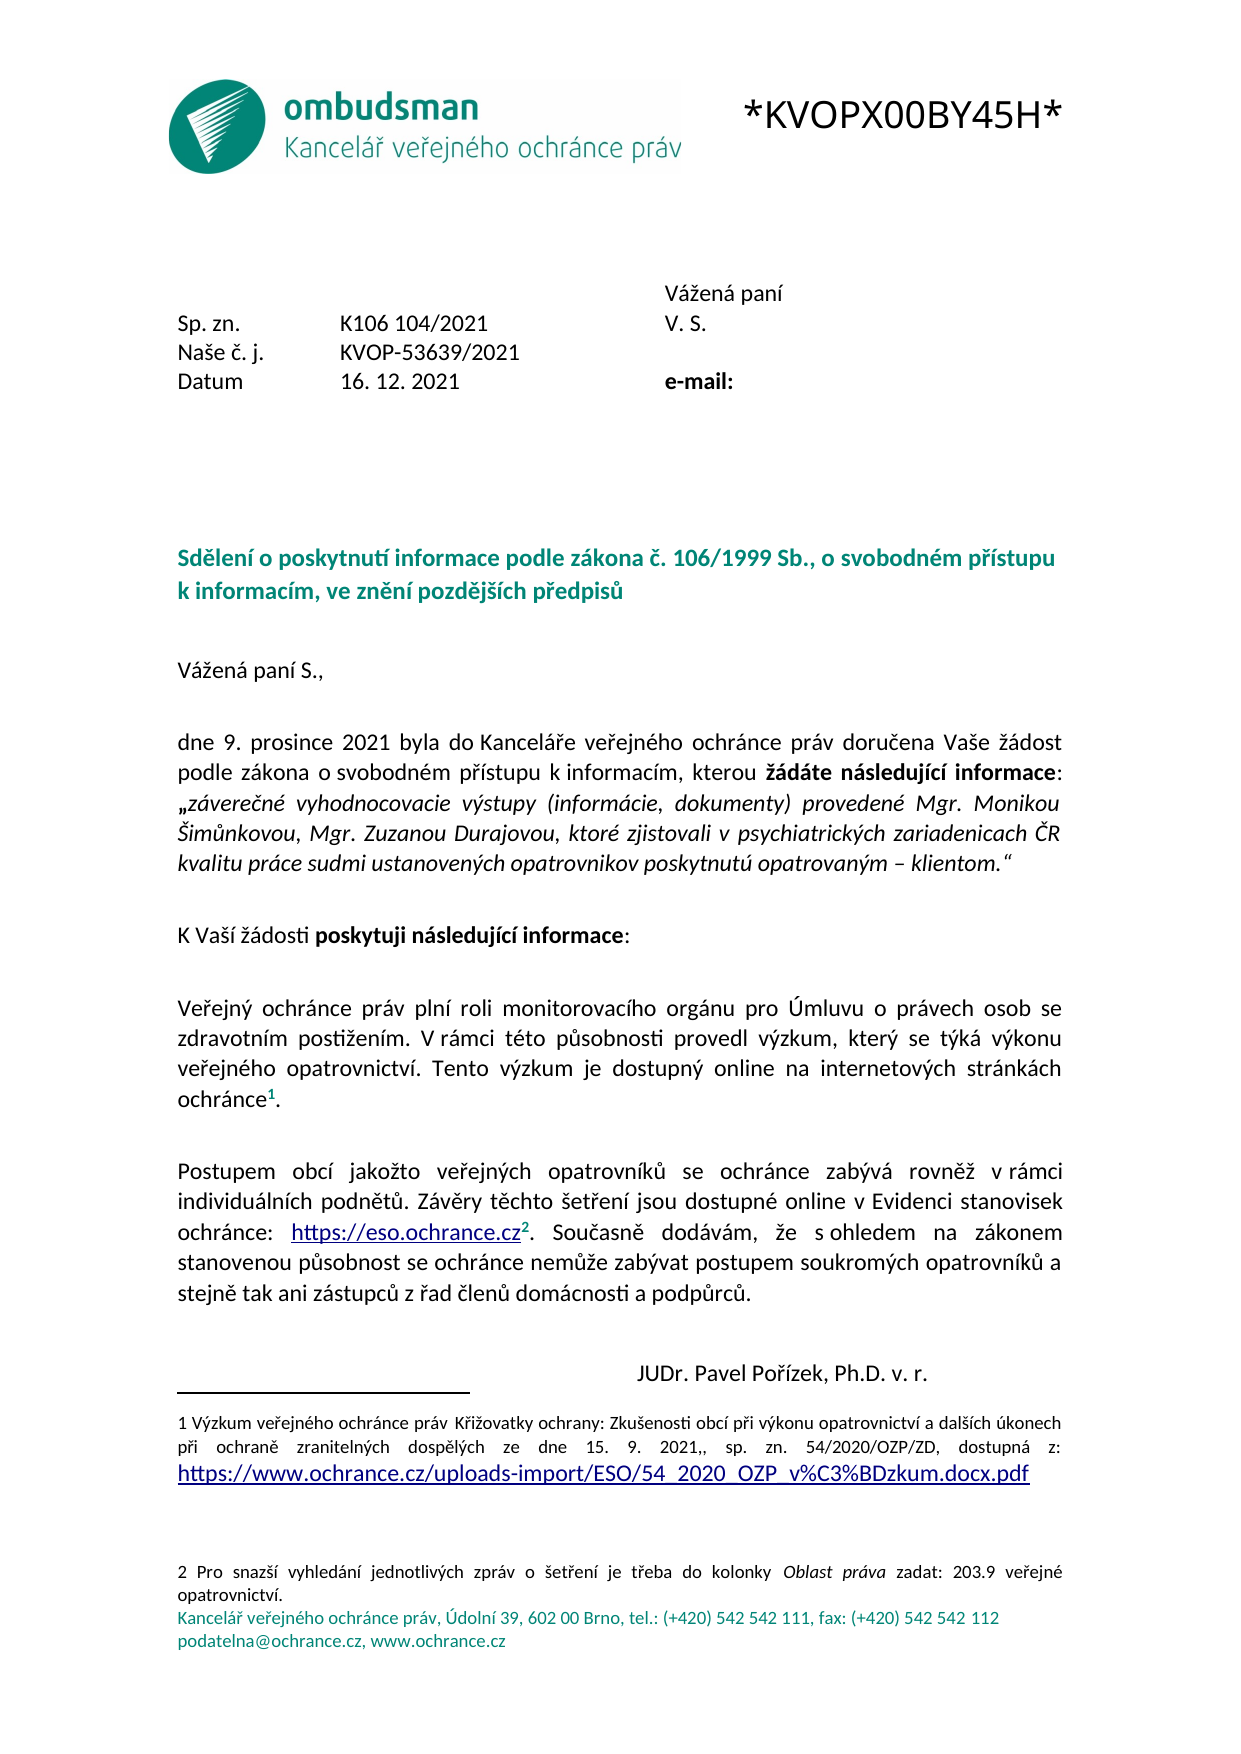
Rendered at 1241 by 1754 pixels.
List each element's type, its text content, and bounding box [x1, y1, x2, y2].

text Vážená paní S., [177, 655, 1063, 684]
text Pro snazší vyhledání jednotlivých zpráv o šetření je třeba do kolonky Oblast práva zadat: 203.9 veřejné opatrovnictví. [177, 1560, 1063, 1606]
table_header K106 104/2021 KVOP-53639/2021 16. 12. 2021 [340, 220, 664, 542]
text Výzkum veřejného ochránce práv Křižovatky ochrany: Zkušenosti obcí při výkonu opatrovnictví a dalších úkonech při ochraně zranitelných dospělých ze dne 15. 9. 2021,, sp. zn. 54/2020/OZP/ZD, dostupná z: https://www.ochrance.cz/uploads-import/ESO/54_2020_OZP_v%C3%BDzkum.docx.pdf [177, 1406, 1063, 1487]
subtitle Sdělení o poskytnutí informace podle zákona č. 106/1999 Sb., o svobodném přístupu k informacím, ve znění pozdějších předpisů [177, 542, 1063, 606]
table_header Vážená paní V. S. e-mail: [665, 220, 1085, 542]
text JUDr. Pavel Pořízek, Ph.D. v. r. [502, 1358, 1063, 1387]
text Veřejný ochránce práv plní roli monitorovacího orgánu pro Úmluvu o právech osob se zdravotním postižením. V rámci této působnosti provedl výzkum, který se týká výkonu veřejného opatrovnictví. Tento výzkum je dostupný online na internetových stránkách ochránce. [177, 993, 1063, 1113]
text dne 9. prosince 2021 byla do Kanceláře veřejného ochránce práv doručena Vaše žádost podle zákona o svobodném přístupu k informacím, kterou žádáte následující informace: „záverečné vyhodnocovacie výstupy (informácie, dokumenty) provedené Mgr. Monikou Šimůnkovou, Mgr. Zuzanou Durajovou, ktoré zjistovali v psychiatrických zariadenicach ČR kvalitu práce sudmi ustanovených opatrovnikov poskytnutú opatrovaným – klientom.“ [177, 727, 1063, 878]
text Postupem obcí jakožto veřejných opatrovníků se ochránce zabývá rovněž v rámci individuálních podnětů. Závěry těchto šetření jsou dostupné online v Evidenci stanovisek ochránce: https://eso.ochrance.cz. Současně dodávám, že s ohledem na zákonem stanovenou působnost se ochránce nemůže zabývat postupem soukromých opatrovníků a stejně tak ani zástupců z řad členů domácnosti a podpůrců. [177, 1156, 1063, 1307]
text K Vaší žádosti poskytuji následující informace: [177, 921, 1063, 950]
table_header Sp. zn. Naše č. j. Datum [177, 220, 340, 542]
